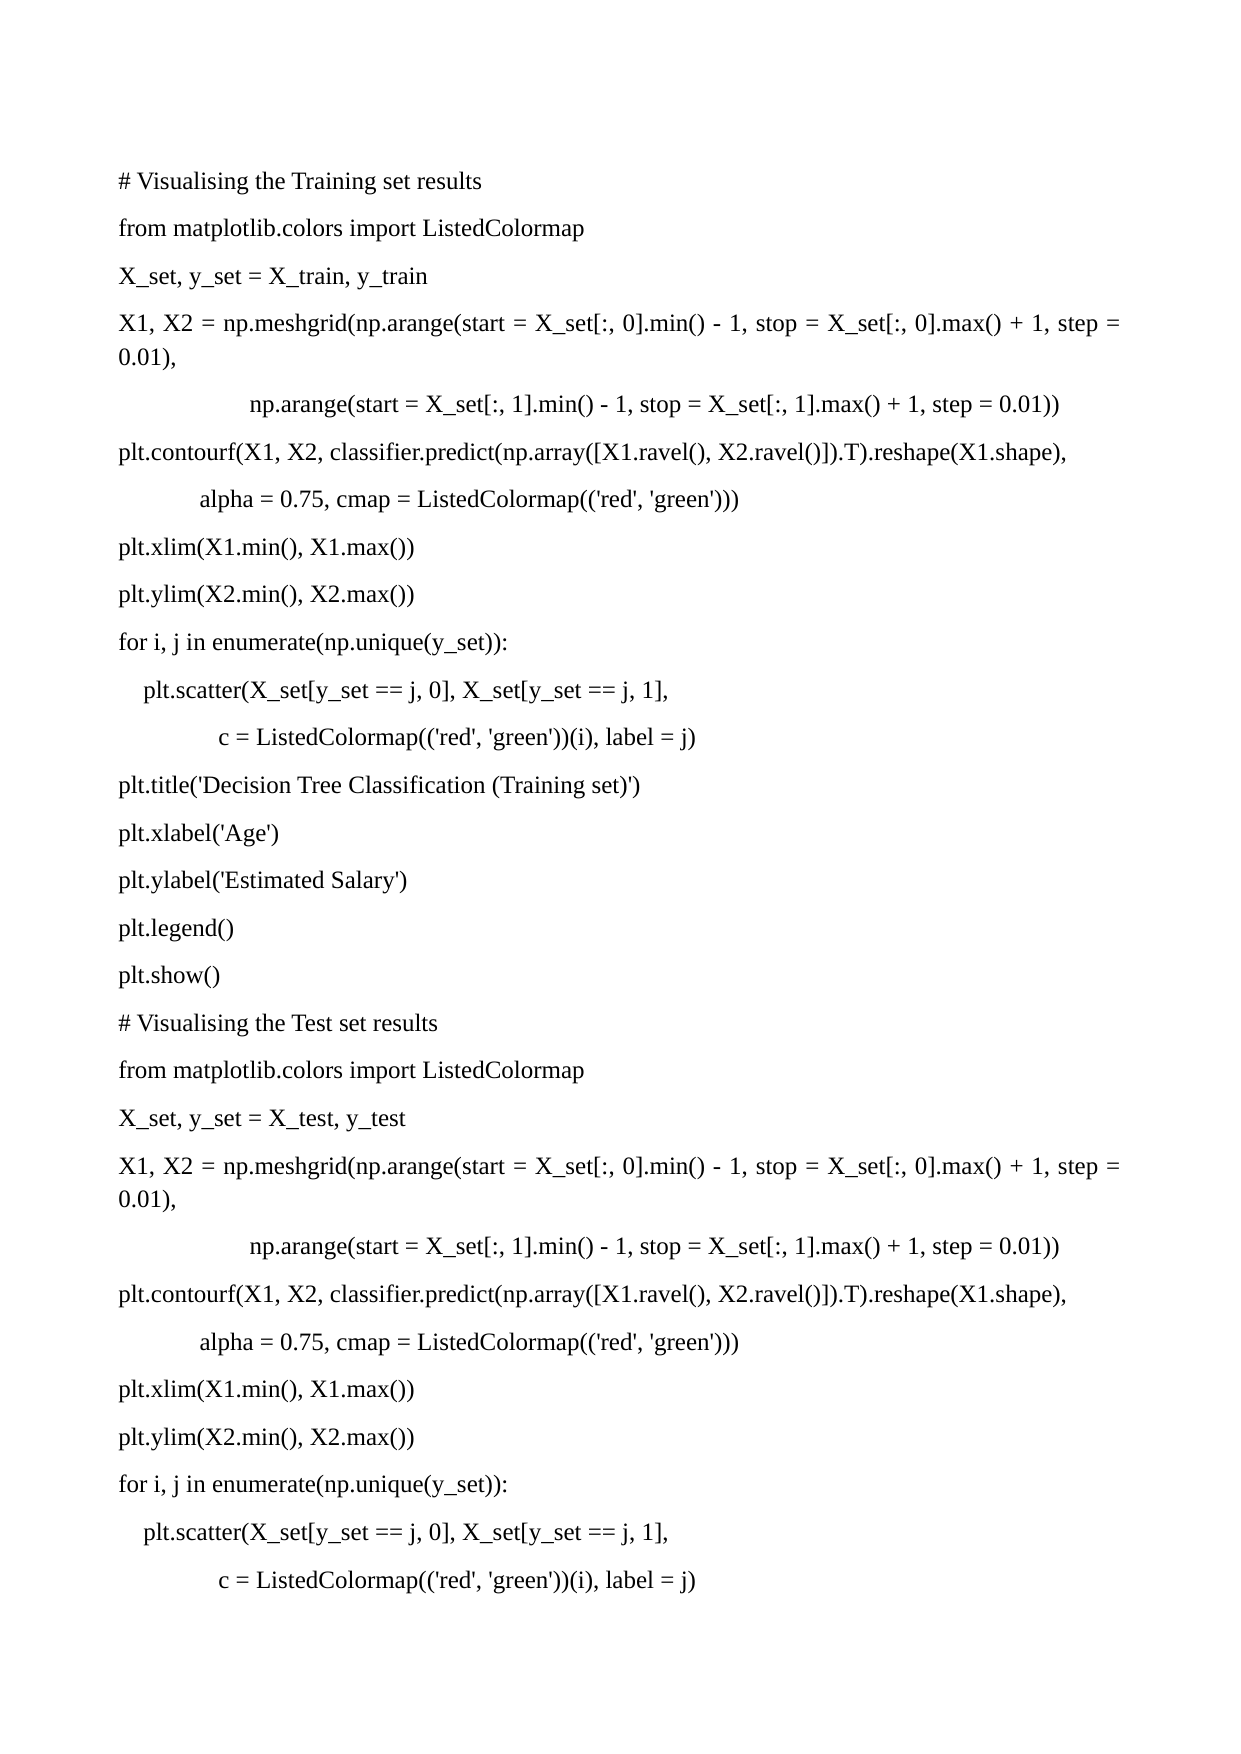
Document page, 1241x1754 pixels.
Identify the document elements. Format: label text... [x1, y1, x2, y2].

text plt.title('Decision Tree Classification (Training set)') [118, 770, 1122, 799]
text plt.ylim(X2.min(), X2.max()) [118, 1422, 1122, 1451]
text c = ListedColormap(('red', 'green'))(i), label = j) [118, 722, 1122, 751]
text plt.xlim(X1.min(), X1.max()) [118, 1374, 1122, 1403]
text from matplotlib.colors import ListedColormap [118, 1056, 1122, 1084]
text alpha = 0.75, cmap = ListedColormap(('red', 'green'))) [118, 484, 1122, 513]
text c = ListedColormap(('red', 'green'))(i), label = j) [118, 1565, 1122, 1593]
text # Visualising the Training set results [118, 166, 1122, 194]
text for i, j in enumerate(np.unique(y_set)): [118, 627, 1122, 656]
text plt.ylim(X2.min(), X2.max()) [118, 579, 1122, 608]
text plt.legend() [118, 913, 1122, 942]
text plt.show() [118, 960, 1122, 989]
text from matplotlib.colors import ListedColormap [118, 213, 1122, 242]
text plt.scatter(X_set[y_set == j, 0], X_set[y_set == j, 1], [118, 675, 1122, 703]
text # Visualising the Test set results [118, 1008, 1122, 1037]
text np.arange(start = X_set[:, 1].min() - 1, stop = X_set[:, 1].max() + 1, step = 0.01)) [118, 389, 1122, 418]
text X1, X2 = np.meshgrid(np.arange(start = X_set[:, 0].min() - 1, stop = X_set[:, 0].max() + 1, step = 0.01), [118, 308, 1122, 370]
text plt.xlim(X1.min(), X1.max()) [118, 532, 1122, 561]
text plt.ylabel('Estimated Salary') [118, 865, 1122, 894]
text plt.contourf(X1, X2, classifier.predict(np.array([X1.ravel(), X2.ravel()]).T).reshape(X1.shape), [118, 437, 1122, 466]
text plt.xlabel('Age') [118, 818, 1122, 846]
text alpha = 0.75, cmap = ListedColormap(('red', 'green'))) [118, 1327, 1122, 1355]
text X_set, y_set = X_test, y_test [118, 1103, 1122, 1132]
text plt.scatter(X_set[y_set == j, 0], X_set[y_set == j, 1], [118, 1517, 1122, 1546]
text plt.contourf(X1, X2, classifier.predict(np.array([X1.ravel(), X2.ravel()]).T).reshape(X1.shape), [118, 1279, 1122, 1308]
text X_set, y_set = X_train, y_train [118, 261, 1122, 290]
text np.arange(start = X_set[:, 1].min() - 1, stop = X_set[:, 1].max() + 1, step = 0.01)) [118, 1231, 1122, 1260]
text X1, X2 = np.meshgrid(np.arange(start = X_set[:, 0].min() - 1, stop = X_set[:, 0].max() + 1, step = 0.01), [118, 1151, 1122, 1213]
text for i, j in enumerate(np.unique(y_set)): [118, 1469, 1122, 1498]
